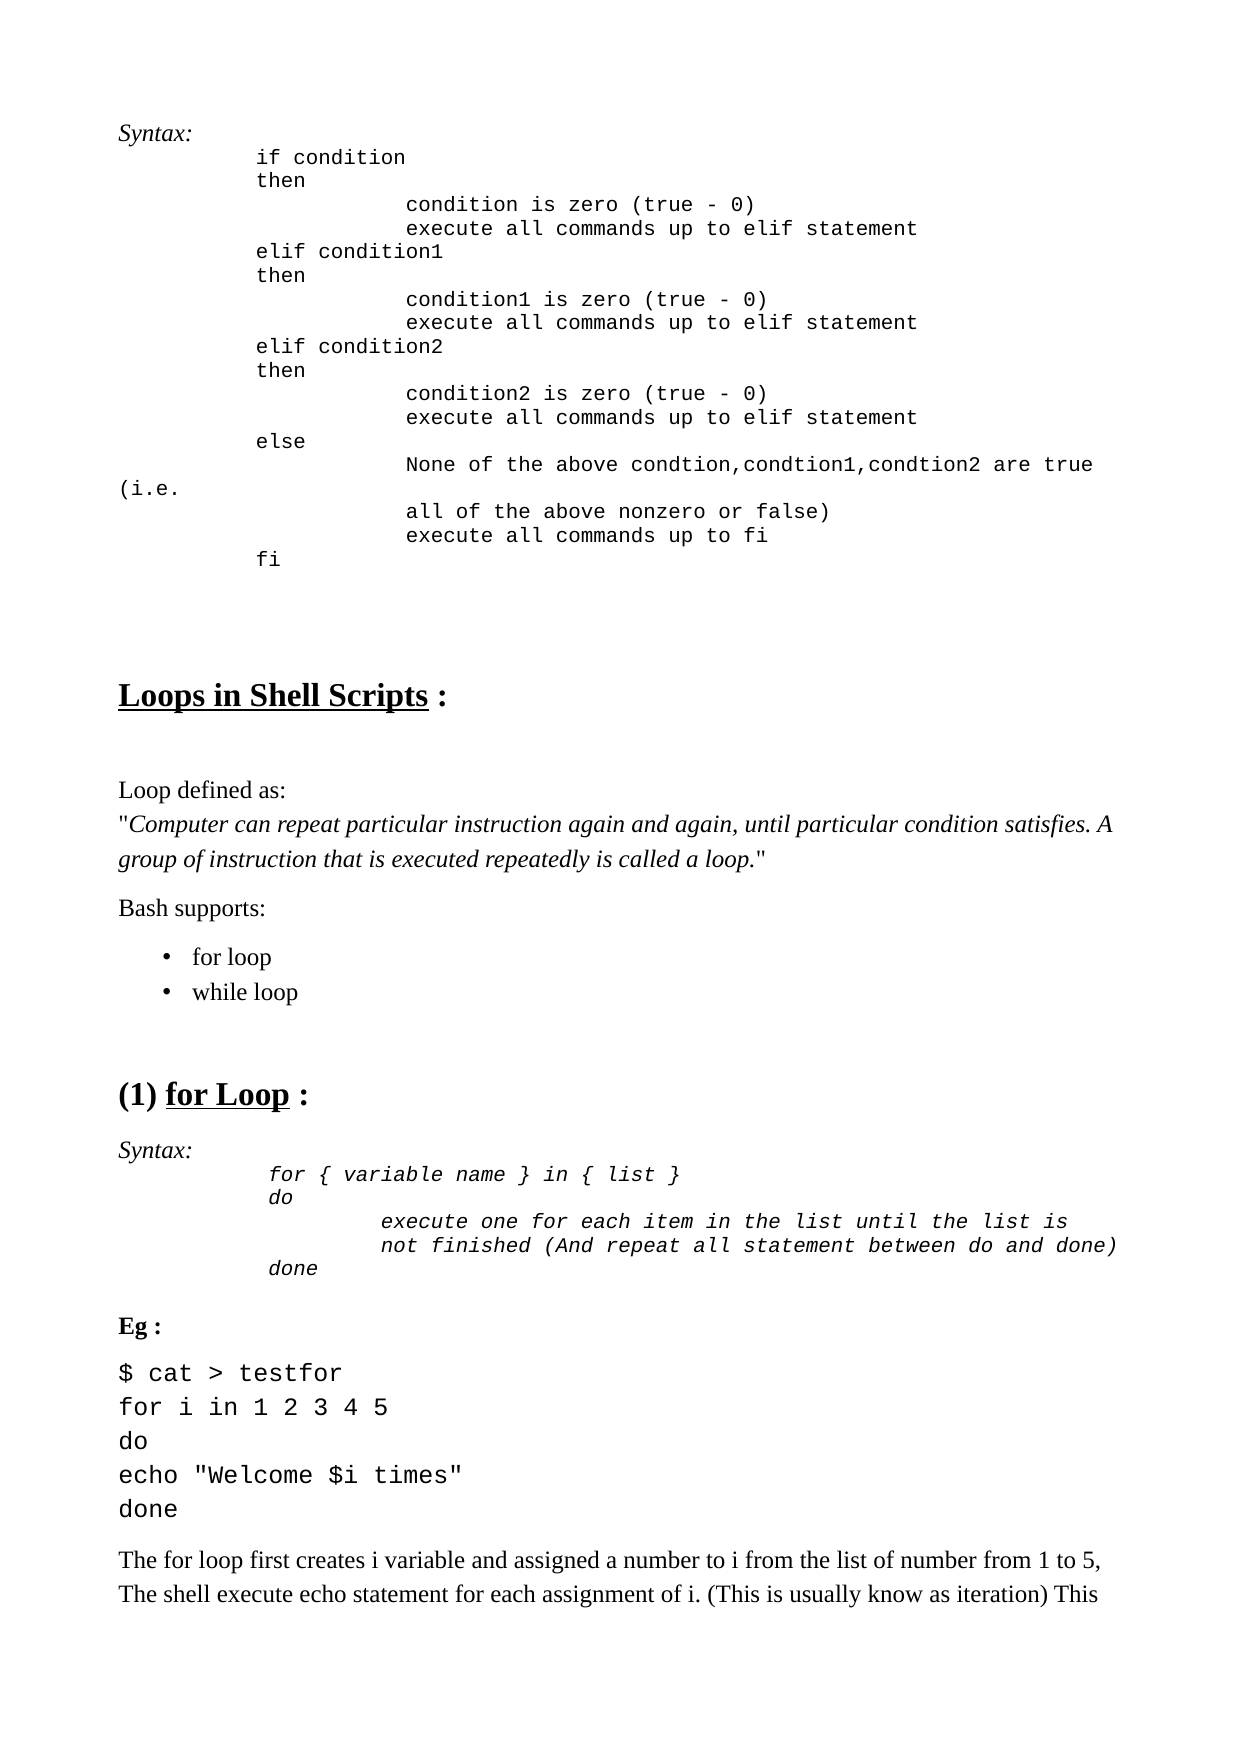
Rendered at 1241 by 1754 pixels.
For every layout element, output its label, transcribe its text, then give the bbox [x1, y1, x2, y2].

text elif condition1 [118, 241, 1122, 265]
text None of the above condtion,condtion1,condtion2 are true (i.e. [118, 454, 1122, 502]
text (1) for Loop : [118, 1074, 1122, 1113]
text Eg : [118, 1311, 1122, 1340]
text Syntax: [118, 118, 1122, 147]
text Syntax: [118, 1135, 1122, 1164]
text The for loop first creates i variable and assigned a number to i from the list of number from 1 to 5, The shell execute echo statement for each assignment of i. (This is usually know as iteration) This [118, 1545, 1122, 1608]
text if condition [118, 147, 1122, 171]
subtitle Loops in Shell Scripts : [118, 676, 1122, 714]
text Loop defined as: "Computer can repeat particular instruction again and again, until particular condition satisfies. A group of instruction that is executed repeatedly is called a loop." [118, 775, 1122, 873]
text execute all commands up to elif statement [118, 218, 1122, 241]
text done [118, 1258, 1122, 1282]
list for loop [162, 942, 1122, 971]
text execute all commands up to elif statement [118, 312, 1122, 336]
text elif condition2 [118, 336, 1122, 360]
text then [118, 360, 1122, 383]
text then [118, 265, 1122, 289]
text do [118, 1187, 1122, 1211]
text not finished (And repeat all statement between do and done) [118, 1234, 1122, 1258]
text Bash supports: [118, 893, 1122, 922]
text fi [118, 549, 1122, 572]
text condition2 is zero (true - 0) [118, 383, 1122, 407]
text condition1 is zero (true - 0) [118, 289, 1122, 312]
text execute one for each item in the list until the list is [118, 1211, 1122, 1234]
text else [118, 431, 1122, 454]
list while loop [162, 977, 1122, 1005]
text execute all commands up to elif statement [118, 407, 1122, 431]
text execute all commands up to fi [118, 525, 1122, 549]
text then [118, 171, 1122, 194]
text for { variable name } in { list } [118, 1164, 1122, 1187]
text condition is zero (true - 0) [118, 194, 1122, 218]
text $ cat > testfor for i in 1 2 3 4 5 do echo "Welcome $i times" done [118, 1360, 1122, 1524]
text all of the above nonzero or false) [118, 502, 1122, 525]
